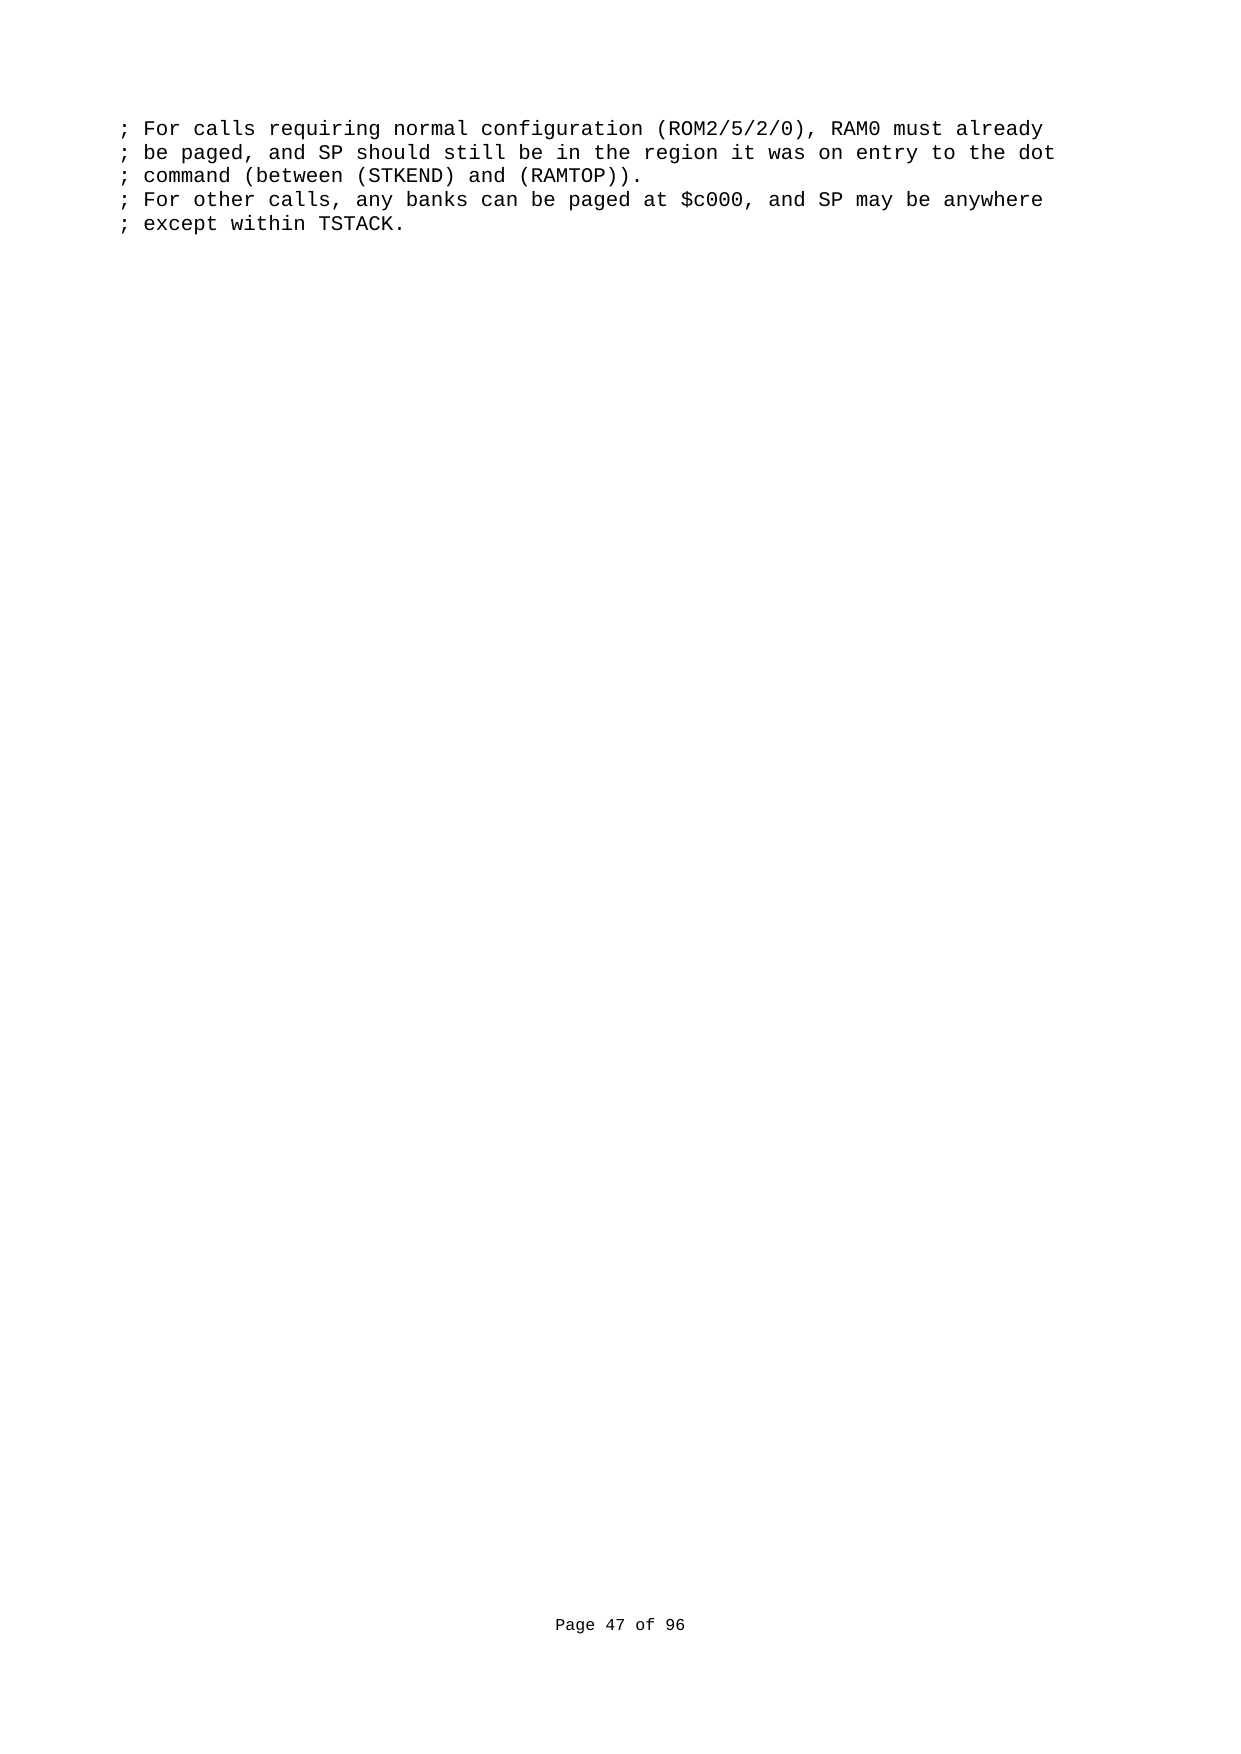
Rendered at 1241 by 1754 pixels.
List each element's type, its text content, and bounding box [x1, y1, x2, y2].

text ; command (between (STKEND) and (RAMTOP)). [118, 165, 1122, 189]
text ; For calls requiring normal configuration (ROM2/5/2/0), RAM0 must already [118, 118, 1122, 142]
text ; except within TSTACK. [118, 213, 1122, 236]
text ; For other calls, any banks can be paged at $c000, and SP may be anywhere [118, 189, 1122, 213]
text ; be paged, and SP should still be in the region it was on entry to the dot [118, 142, 1122, 165]
